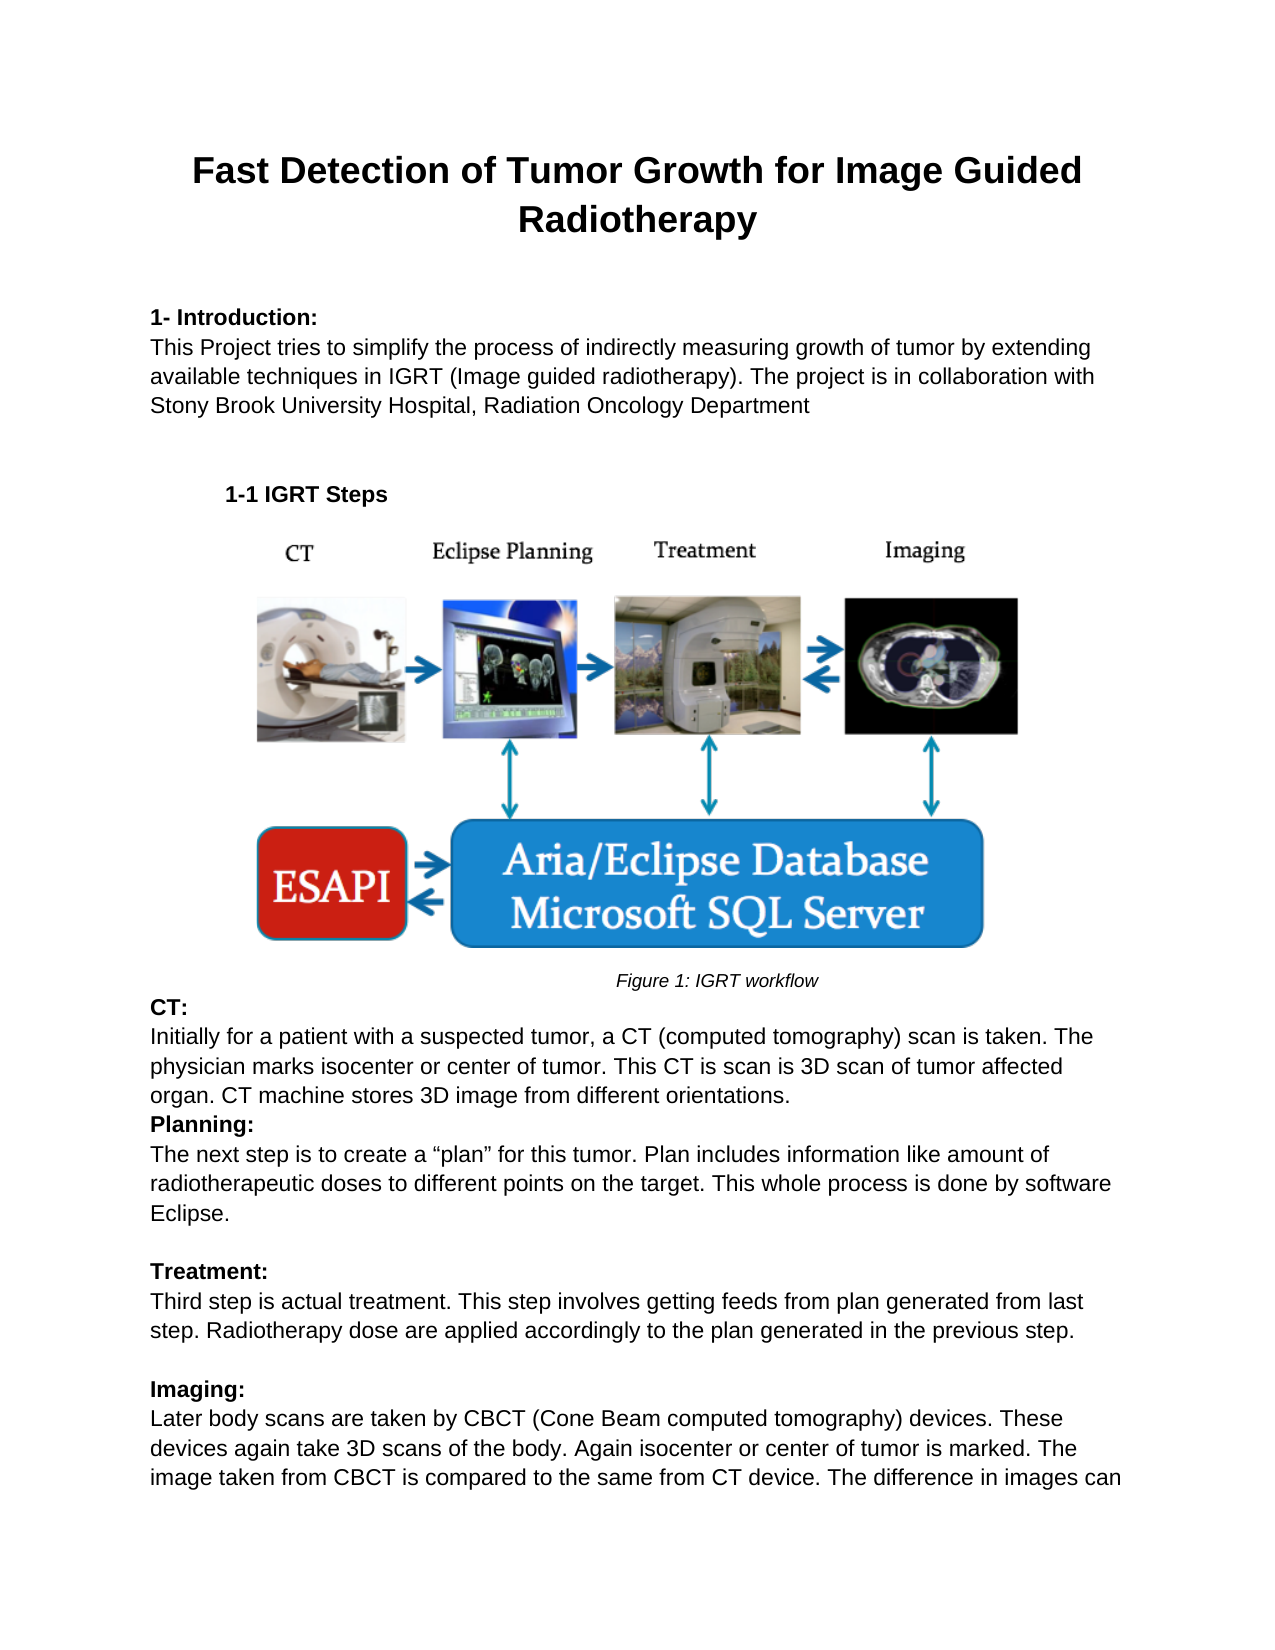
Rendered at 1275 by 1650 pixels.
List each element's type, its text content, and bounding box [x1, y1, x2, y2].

text 1- Introduction: [150, 305, 1125, 331]
text Imaging: [150, 1376, 1125, 1402]
text CT: [150, 994, 1125, 1020]
text Treatment: [150, 1259, 1125, 1284]
text 1-1 IGRT Steps [150, 481, 1125, 507]
text Figure 1: IGRT workflow [150, 971, 1125, 991]
text This Project tries to simplify the process of indirectly measuring growth of tumor by extending available techniques in IGRT (Image guided radiotherapy). The project is in collaboration with Stony Brook University Hospital, Radiation Oncology Department [150, 334, 1125, 419]
text Fast Detection of Tumor Growth for Image Guided Radiotherapy [150, 150, 1125, 240]
picture [256, 529, 1019, 948]
text Initially for a patient with a suspected tumor, a CT (computed tomography) scan is taken. The physician marks isocenter or center of tumor. This CT is scan is 3D scan of tumor affected organ. CT machine stores 3D image from different orientations. [150, 1024, 1125, 1108]
text The next step is to create a “plan” for this tumor. Plan includes information like amount of radiotherapeutic doses to different points on the target. This whole process is done by software Eclipse. [150, 1141, 1125, 1226]
text Later body scans are taken by CBCT (Cone Beam computed tomography) devices. These devices again take 3D scans of the body. Again isocenter or center of tumor is marked. The image taken from CBCT is compared to the same from CT device. The difference in images can [150, 1406, 1125, 1490]
text Planning: [150, 1112, 1125, 1138]
text Third step is actual treatment. This step involves getting feeds from plan generated from last step. Radiotherapy dose are applied accordingly to the plan generated in the previous step. [150, 1288, 1125, 1343]
